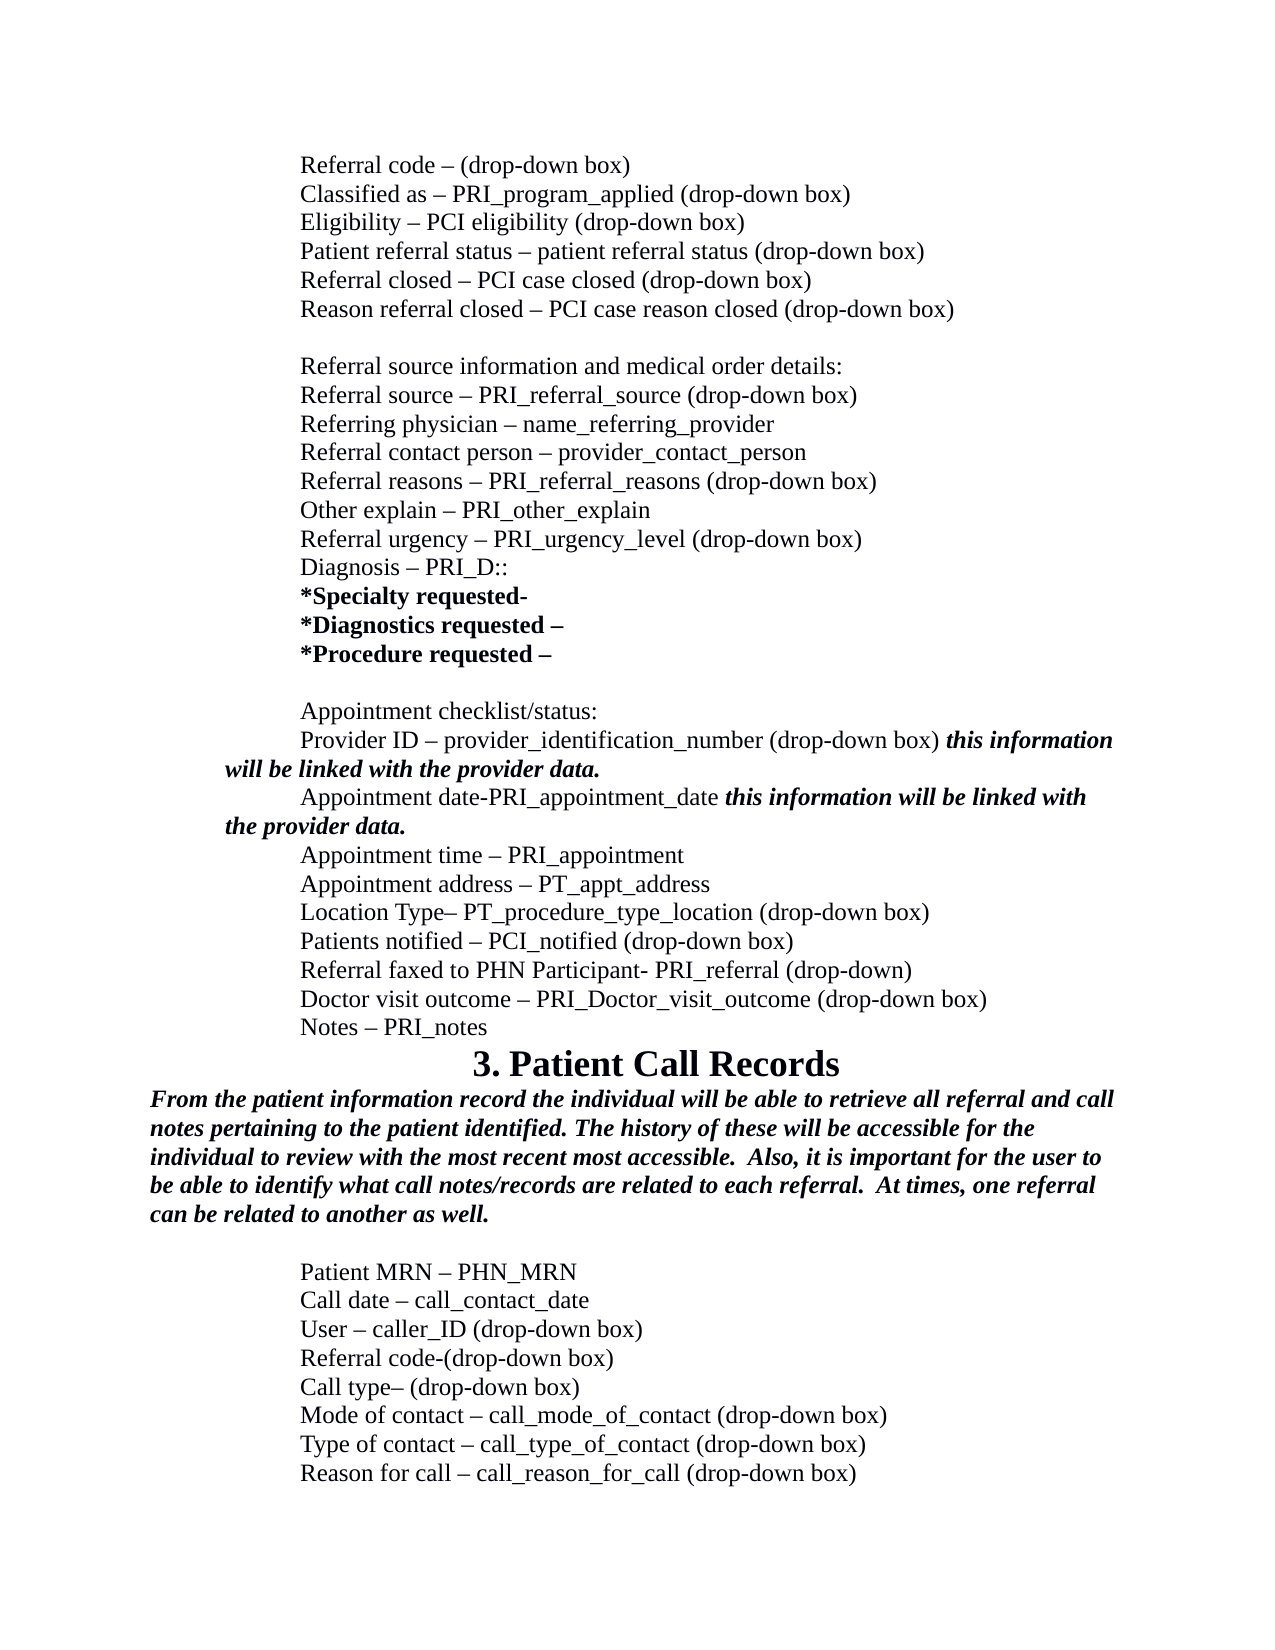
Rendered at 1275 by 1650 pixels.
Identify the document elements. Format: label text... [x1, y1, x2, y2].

text Other explain – PRI_other_explain [225, 495, 1125, 524]
text Referral contact person – provider_contact_person [225, 437, 1125, 466]
text Referral source information and medical order details: [225, 351, 1125, 380]
text Referral code-(drop-down box) [225, 1343, 1125, 1372]
text Classified as – PRI_program_applied (drop-down box) [225, 179, 1125, 207]
text Notes – PRI_notes [225, 1012, 1125, 1041]
list From the patient information record the individual will be able to retrieve all referral and call notes pertaining to the patient identified. The history of these will be accessible for the individual to review with the most recent most accessible. Also, it is important for the user to be able to identify what call notes/records are related to each referral. At times, one referral can be related to another as well. [150, 1084, 1125, 1228]
text User – caller_ID (drop-down box) [225, 1314, 1125, 1343]
text Appointment checklist/status: [225, 696, 1125, 725]
text Call type– (drop-down box) [225, 1372, 1125, 1401]
text Type of contact – call_type_of_contact (drop-down box) [225, 1429, 1125, 1458]
text Patient referral status – patient referral status (drop-down box) [225, 236, 1125, 265]
text Reason referral closed – PCI case reason closed (drop-down box) [225, 294, 1125, 322]
text Patients notified – PCI_notified (drop-down box) [225, 926, 1125, 955]
text Referral urgency – PRI_urgency_level (drop-down box) [225, 524, 1125, 552]
text Referral closed – PCI case closed (drop-down box) [225, 265, 1125, 294]
text Referral reasons – PRI_referral_reasons (drop-down box) [225, 466, 1125, 495]
text *Diagnostics requested – [225, 610, 1125, 639]
text Referral source – PRI_referral_source (drop-down box) [225, 380, 1125, 409]
text Appointment date-PRI_appointment_date this information will be linked with the provider data. [225, 782, 1125, 840]
text Appointment address – PT_appt_address [225, 869, 1125, 897]
text Diagnosis – PRI_D:: [225, 552, 1125, 581]
text Location Type– PT_procedure_type_location (drop-down box) [225, 897, 1125, 926]
text Referring physician – name_referring_provider [225, 409, 1125, 437]
text Reason for call – call_reason_for_call (drop-down box) [225, 1458, 1125, 1487]
text *Procedure requested – [225, 639, 1125, 667]
text Appointment time – PRI_appointment [225, 840, 1125, 869]
text Mode of contact – call_mode_of_contact (drop-down box) [225, 1401, 1125, 1429]
text Eligibility – PCI eligibility (drop-down box) [225, 207, 1125, 236]
text Referral faxed to PHN Participant- PRI_referral (drop-down) [225, 955, 1125, 984]
text Provider ID – provider_identification_number (drop-down box) this information will be linked with the provider data. [225, 725, 1125, 782]
text Call date – call_contact_date [225, 1286, 1125, 1314]
text Referral code – (drop-down box) [225, 150, 1125, 179]
text *Specialty requested- [225, 581, 1125, 610]
text Patient MRN – PHN_MRN [225, 1257, 1125, 1286]
text Doctor visit outcome – PRI_Doctor_visit_outcome (drop-down box) [225, 984, 1125, 1012]
list Patient Call Records [187, 1041, 1125, 1084]
